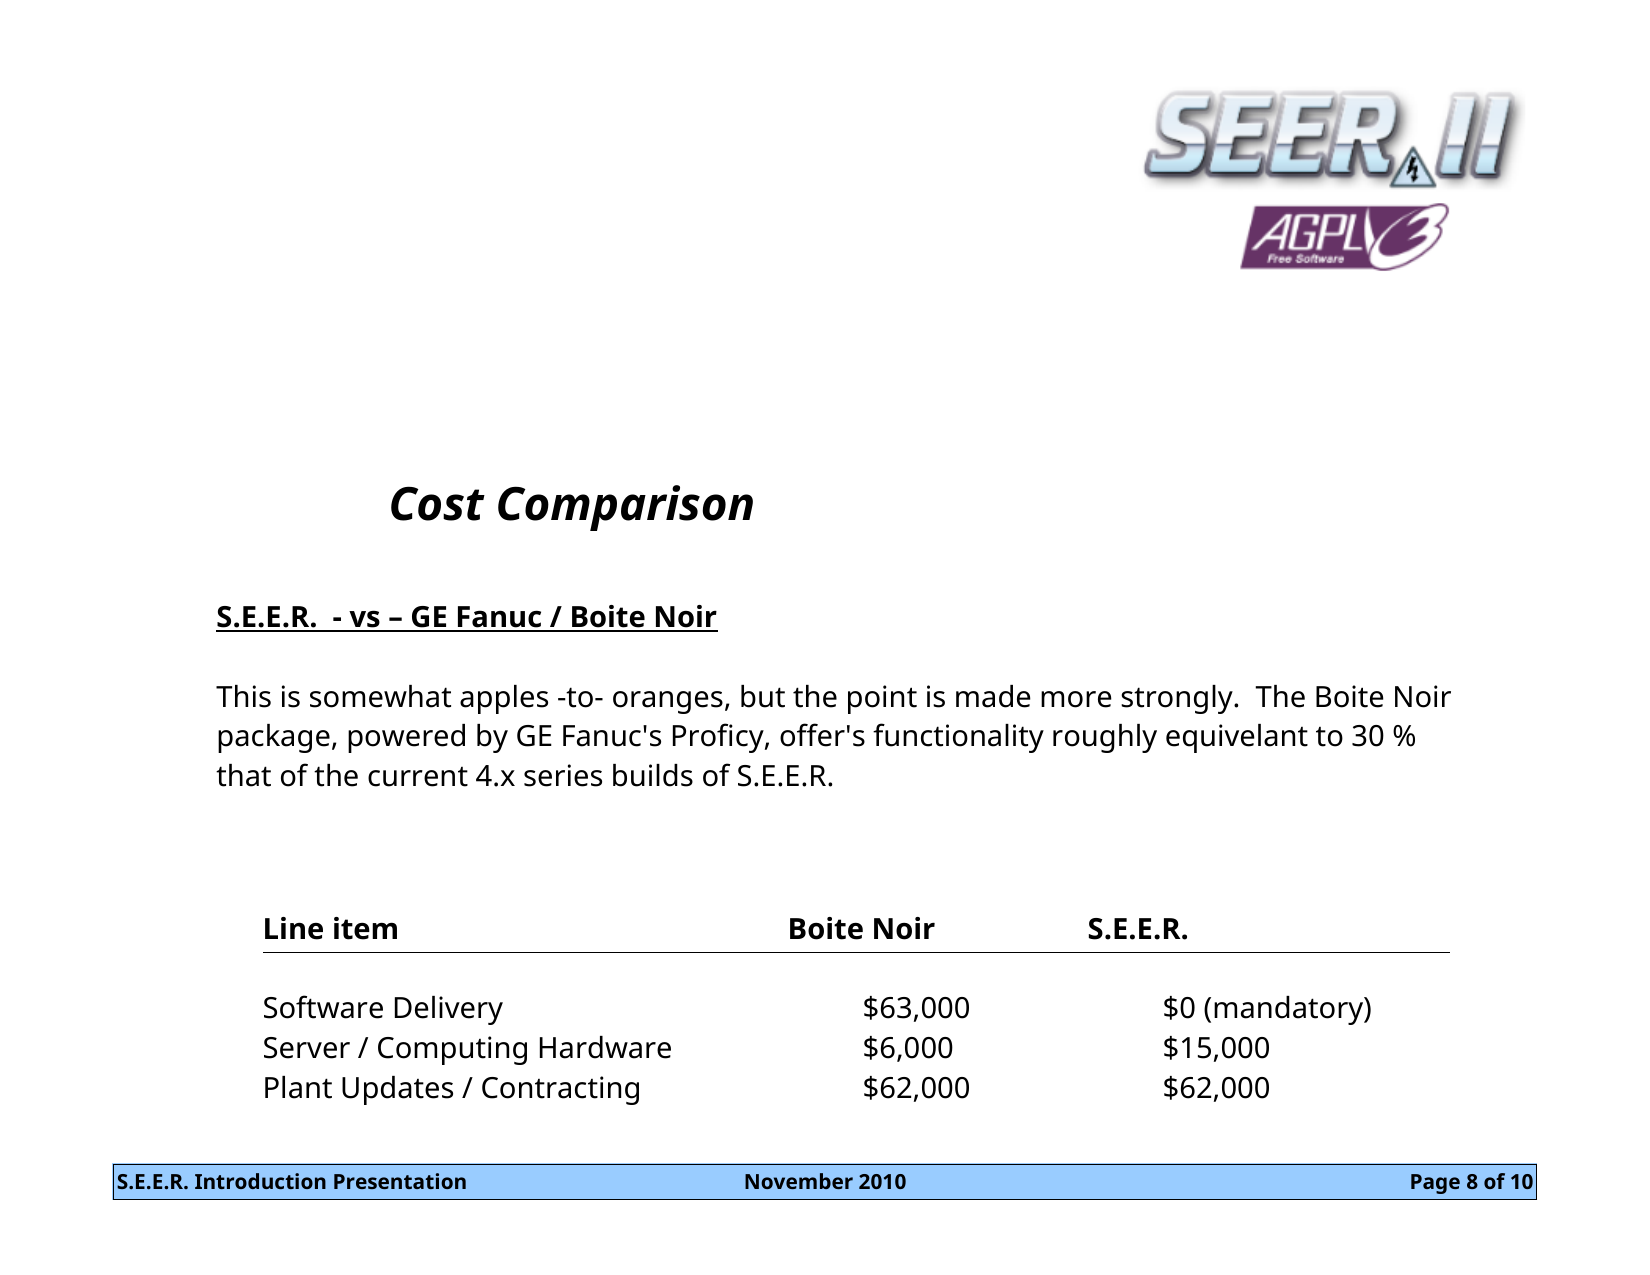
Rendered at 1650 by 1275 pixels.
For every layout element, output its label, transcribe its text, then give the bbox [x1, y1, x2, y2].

text Line item Boite Noir S.E.E.R. [112, 908, 1537, 948]
text Server / Computing Hardware $6,000 $15,000 [112, 1027, 1537, 1067]
text Software Delivery $63,000 $0 (mandatory) [112, 988, 1537, 1027]
picture [1134, 86, 1526, 282]
text Plant Updates / Contracting $62,000 $62,000 [112, 1067, 1537, 1107]
